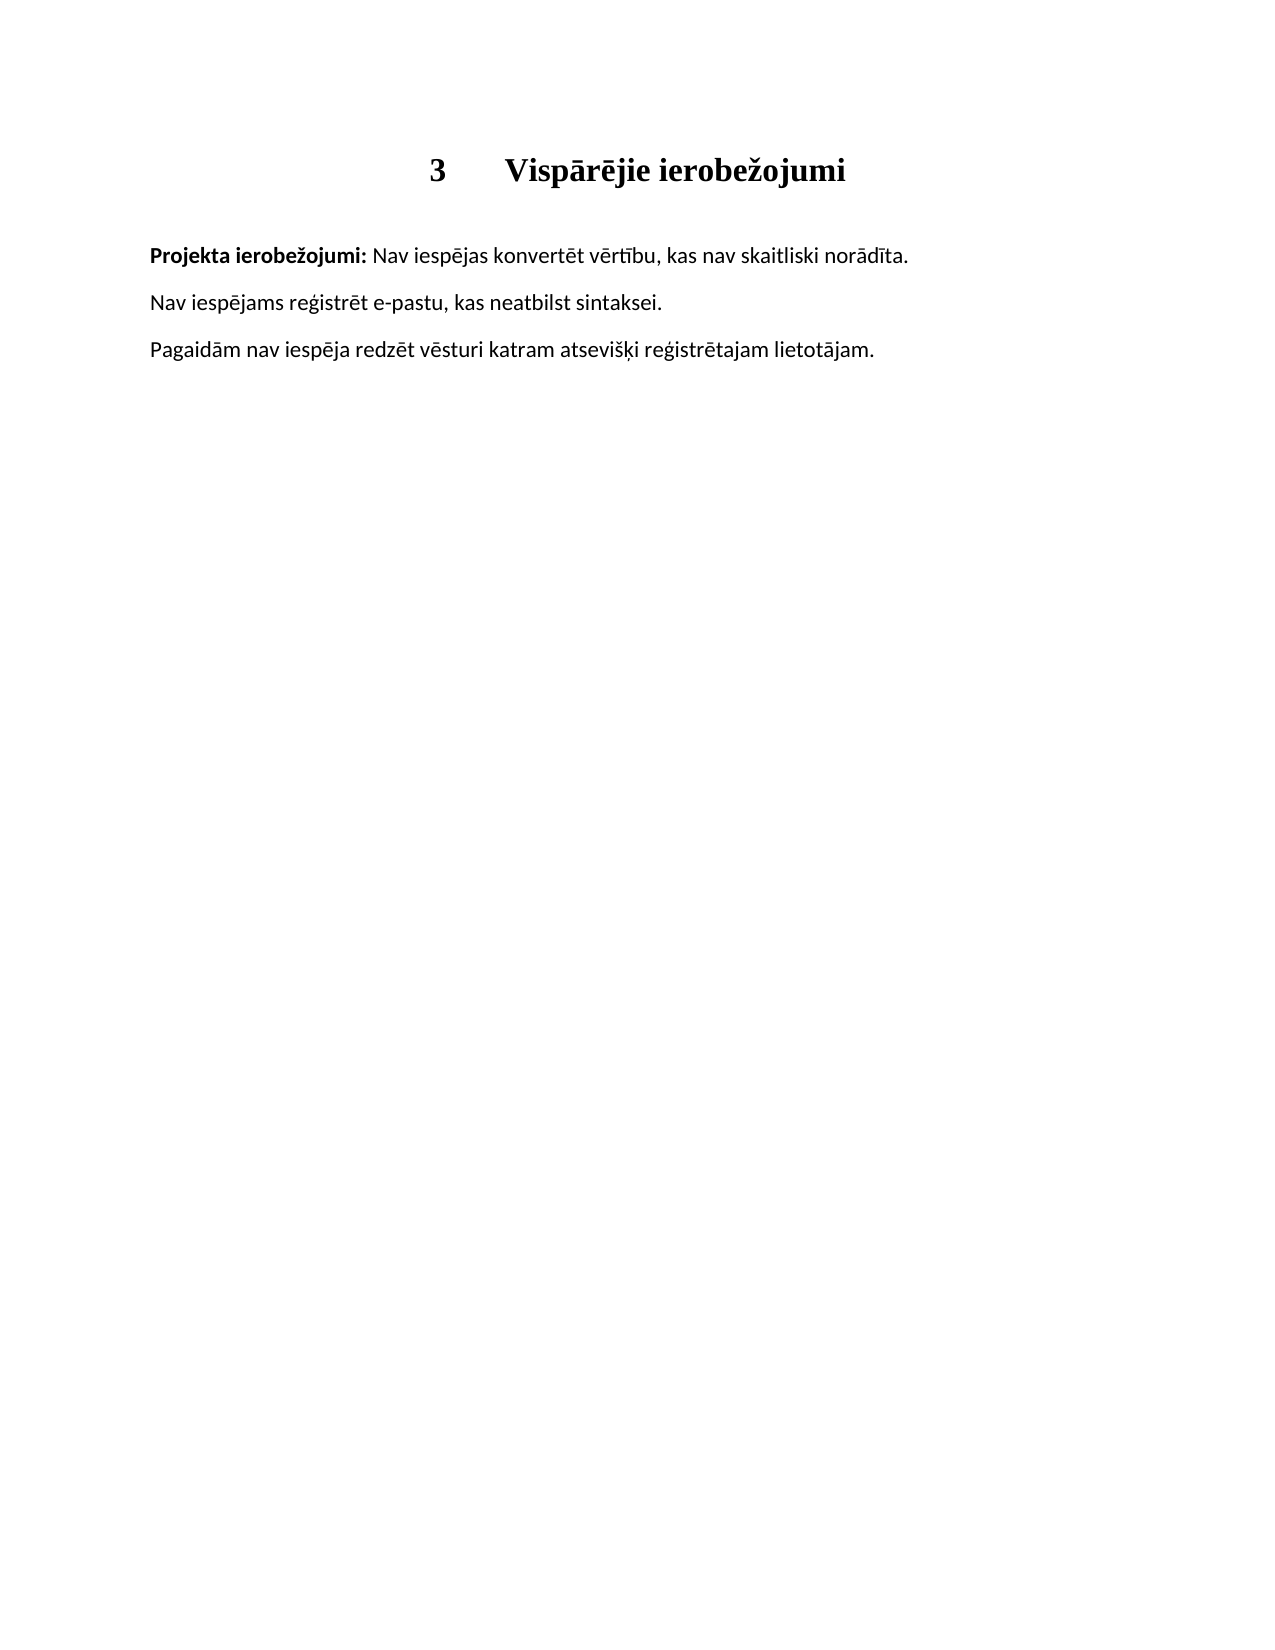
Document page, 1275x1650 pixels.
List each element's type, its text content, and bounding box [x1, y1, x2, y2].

text Pagaidām nav iespēja redzēt vēsturi katram atsevišķi reģistrētajam lietotājam. [150, 335, 1125, 363]
text Projekta ierobežojumi: Nav iespējas konvertēt vērtību, kas nav skaitliski norādīta. [150, 241, 1125, 269]
text Nav iespējams reģistrēt e-pastu, kas neatbilst sintaksei. [150, 288, 1125, 316]
subtitle Vispārējie ierobežojumi [150, 150, 1125, 188]
